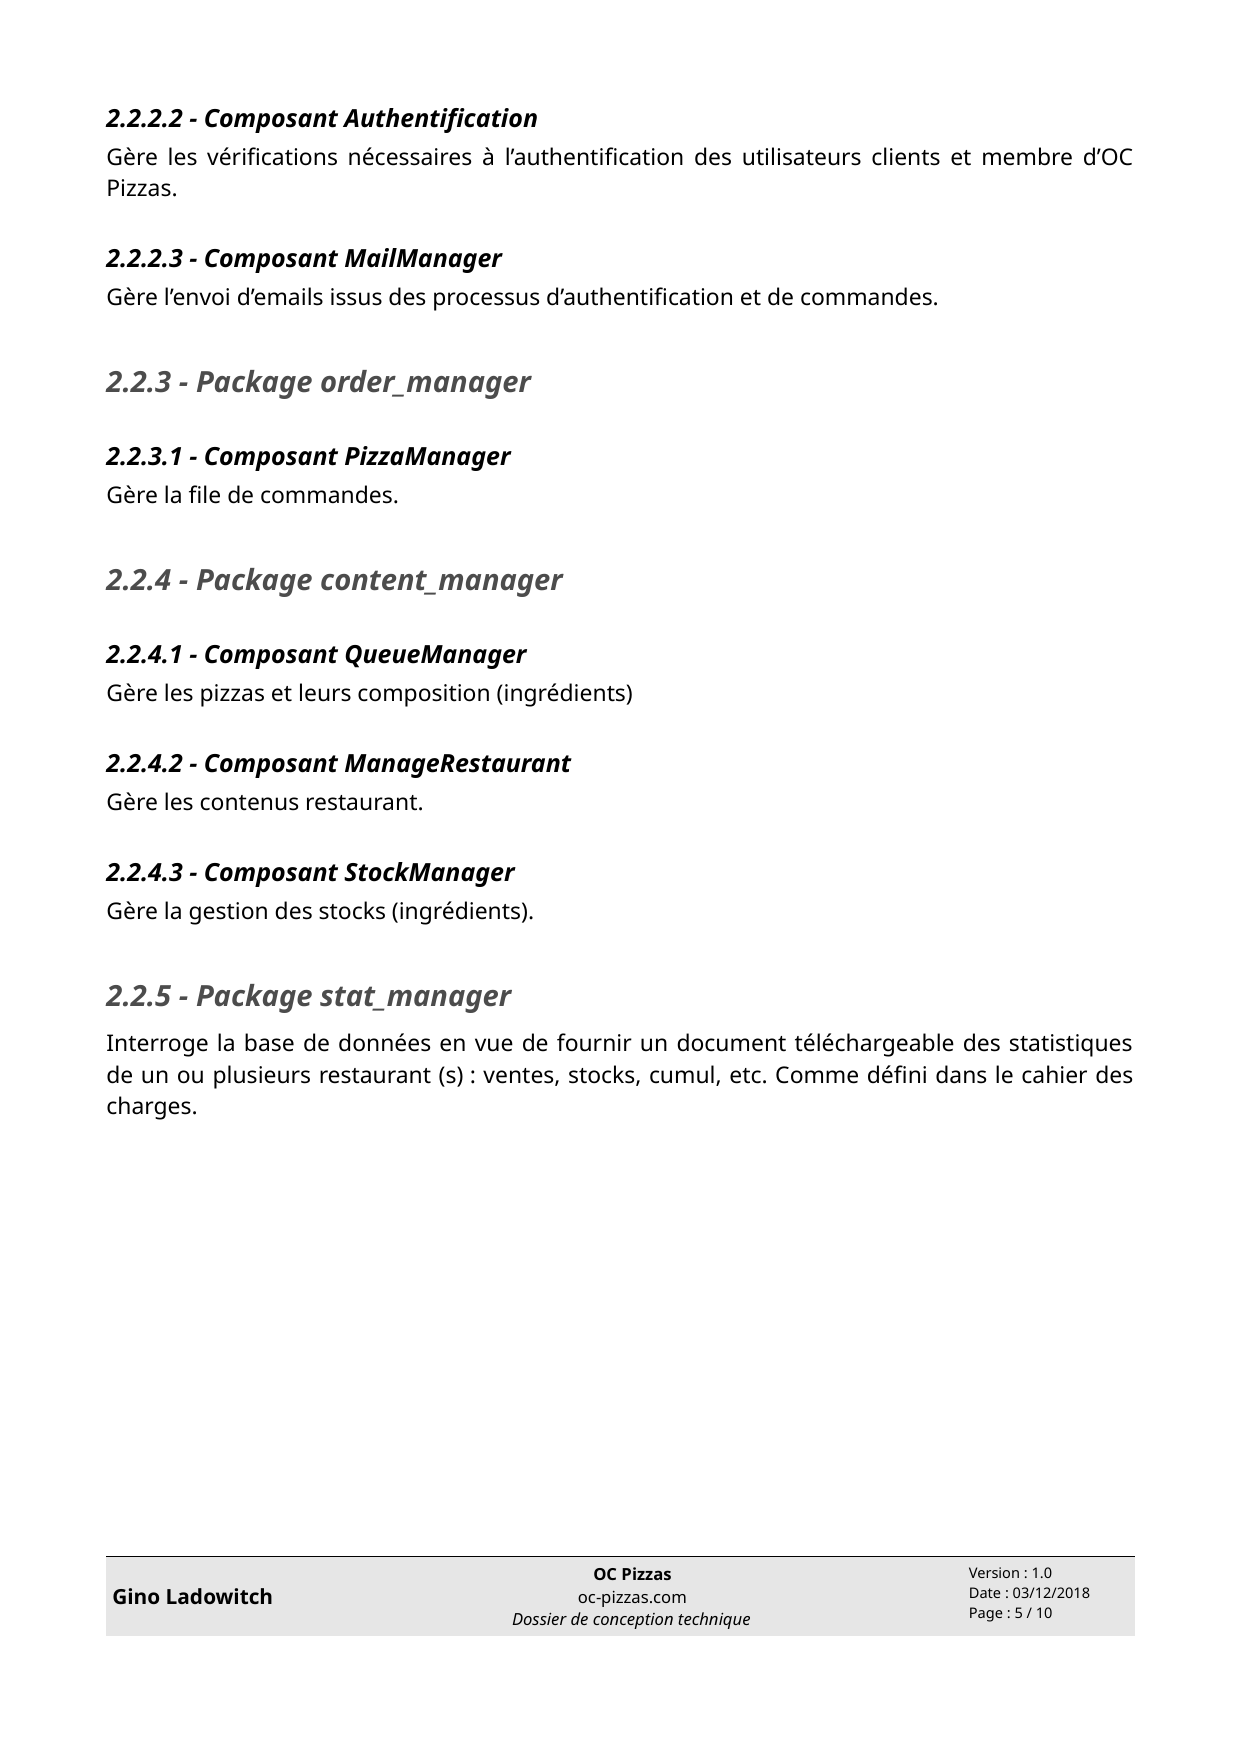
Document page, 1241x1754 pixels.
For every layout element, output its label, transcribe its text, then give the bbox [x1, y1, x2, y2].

text Gère l’envoi d’emails issus des processus d’authentification et de commandes. [106, 281, 1134, 312]
subtitle Composant QueueManager [106, 636, 1134, 670]
subtitle Composant MailManager [106, 241, 1134, 275]
text Gère les vérifications nécessaires à l’authentification des utilisateurs clients et membre d’OC Pizzas. [106, 141, 1134, 203]
subtitle Composant StockManager [106, 854, 1134, 888]
text Gère les pizzas et leurs composition (ingrédients) [106, 677, 1134, 708]
subtitle Composant Authentification [106, 100, 1134, 134]
subtitle Package content_manager [106, 559, 1134, 599]
subtitle Composant ManageRestaurant [106, 745, 1134, 779]
text Gère la gestion des stocks (ingrédients). [106, 895, 1134, 926]
text Interroge la base de données en vue de fournir un document téléchargeable des statistiques de un ou plusieurs restaurant (s) : ventes, stocks, cumul, etc. Comme défini dans le cahier des charges. [106, 1027, 1134, 1121]
subtitle Package stat_manager [106, 975, 1134, 1015]
text Gère la file de commandes. [106, 479, 1134, 510]
subtitle Package order_manager [106, 361, 1134, 401]
subtitle Composant PizzaManager [106, 438, 1134, 473]
text Gère les contenus restaurant. [106, 786, 1134, 817]
